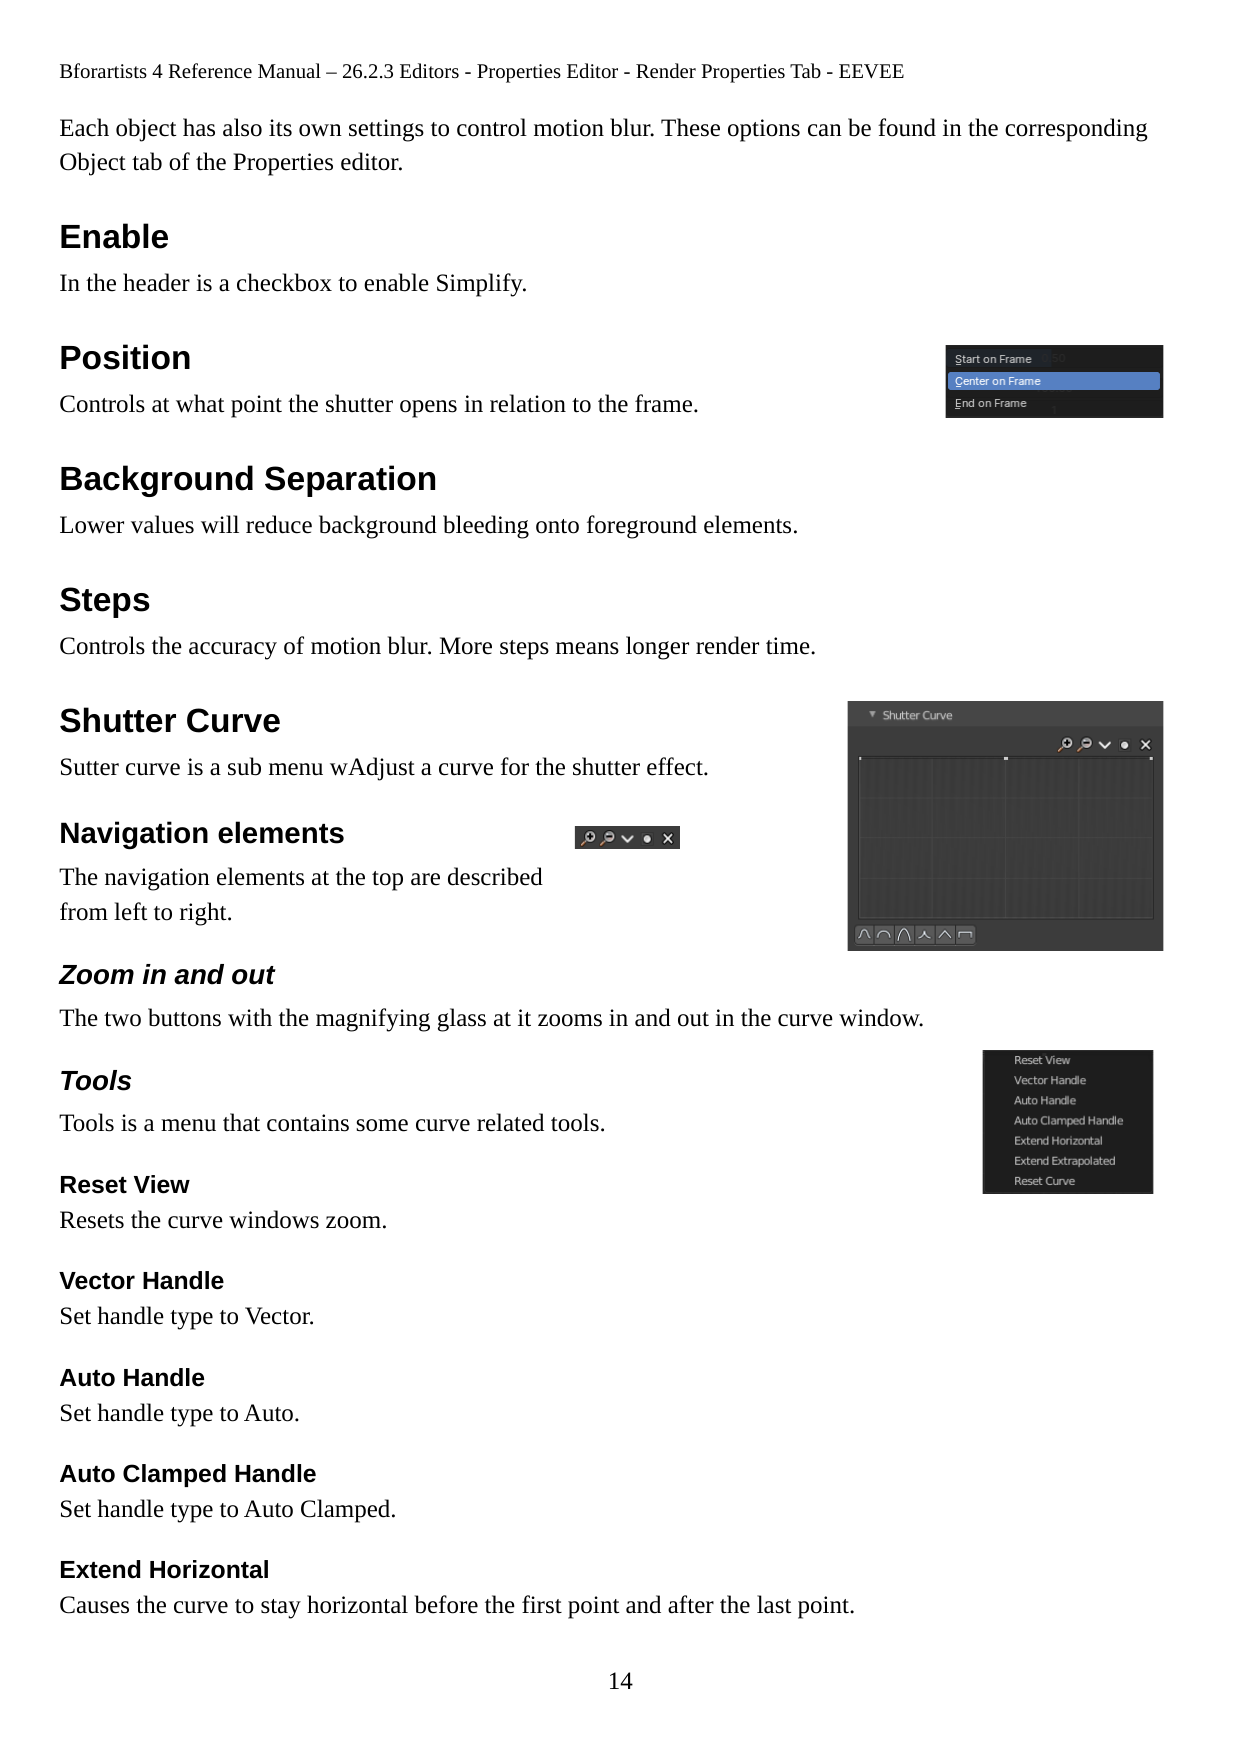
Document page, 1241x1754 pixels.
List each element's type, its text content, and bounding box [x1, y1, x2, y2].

subtitle Auto Handle [59, 1363, 1181, 1391]
subtitle [1164, 816, 1181, 850]
text Causes the curve to stay horizontal before the first point and after the last point. [59, 1590, 1181, 1619]
text Resets the curve windows zoom. [59, 1205, 1181, 1234]
subtitle Shutter Curve [59, 701, 847, 740]
text Tools is a menu that contains some curve related tools. [59, 1108, 982, 1137]
subtitle Zoom in and out [59, 958, 1181, 990]
text Sutter curve is a sub menu wAdjust a curve for the shutter effect. [59, 752, 847, 781]
subtitle Vector Handle [59, 1266, 1181, 1295]
subtitle Navigation elements [59, 816, 847, 850]
subtitle Auto Clamped Handle [59, 1459, 1181, 1488]
text Set handle type to Auto Clamped. [59, 1494, 1181, 1523]
text Lower values will reduce background bleeding onto foreground elements. [59, 510, 1181, 539]
picture [574, 826, 680, 849]
subtitle [1164, 701, 1181, 740]
subtitle Reset View [59, 1170, 1181, 1199]
subtitle [1154, 1064, 1181, 1096]
picture [847, 701, 1164, 951]
subtitle Position [59, 338, 1181, 377]
picture [982, 1050, 1154, 1194]
text In the header is a checkbox to enable Simplify. [59, 268, 1181, 297]
text Set handle type to Auto. [59, 1398, 1181, 1426]
subtitle Background Separation [59, 459, 1181, 498]
subtitle Steps [59, 580, 1181, 619]
picture [945, 345, 1164, 418]
subtitle Extend Horizontal [59, 1556, 1181, 1584]
subtitle Enable [59, 217, 1181, 256]
text Controls at what point the shutter opens in relation to the frame. [59, 389, 945, 418]
text Controls the accuracy of motion blur. More steps means longer render time. [59, 631, 1181, 660]
text The navigation elements at the top are described from left to right. [59, 862, 847, 925]
subtitle Tools [59, 1064, 982, 1096]
text Each object has also its own settings to control motion blur. These options can be found in the corresponding Object tab of the Properties editor. [59, 113, 1181, 176]
text Set handle type to Vector. [59, 1301, 1181, 1330]
text The two buttons with the magnifying glass at it zooms in and out in the curve window. [59, 1003, 1181, 1031]
